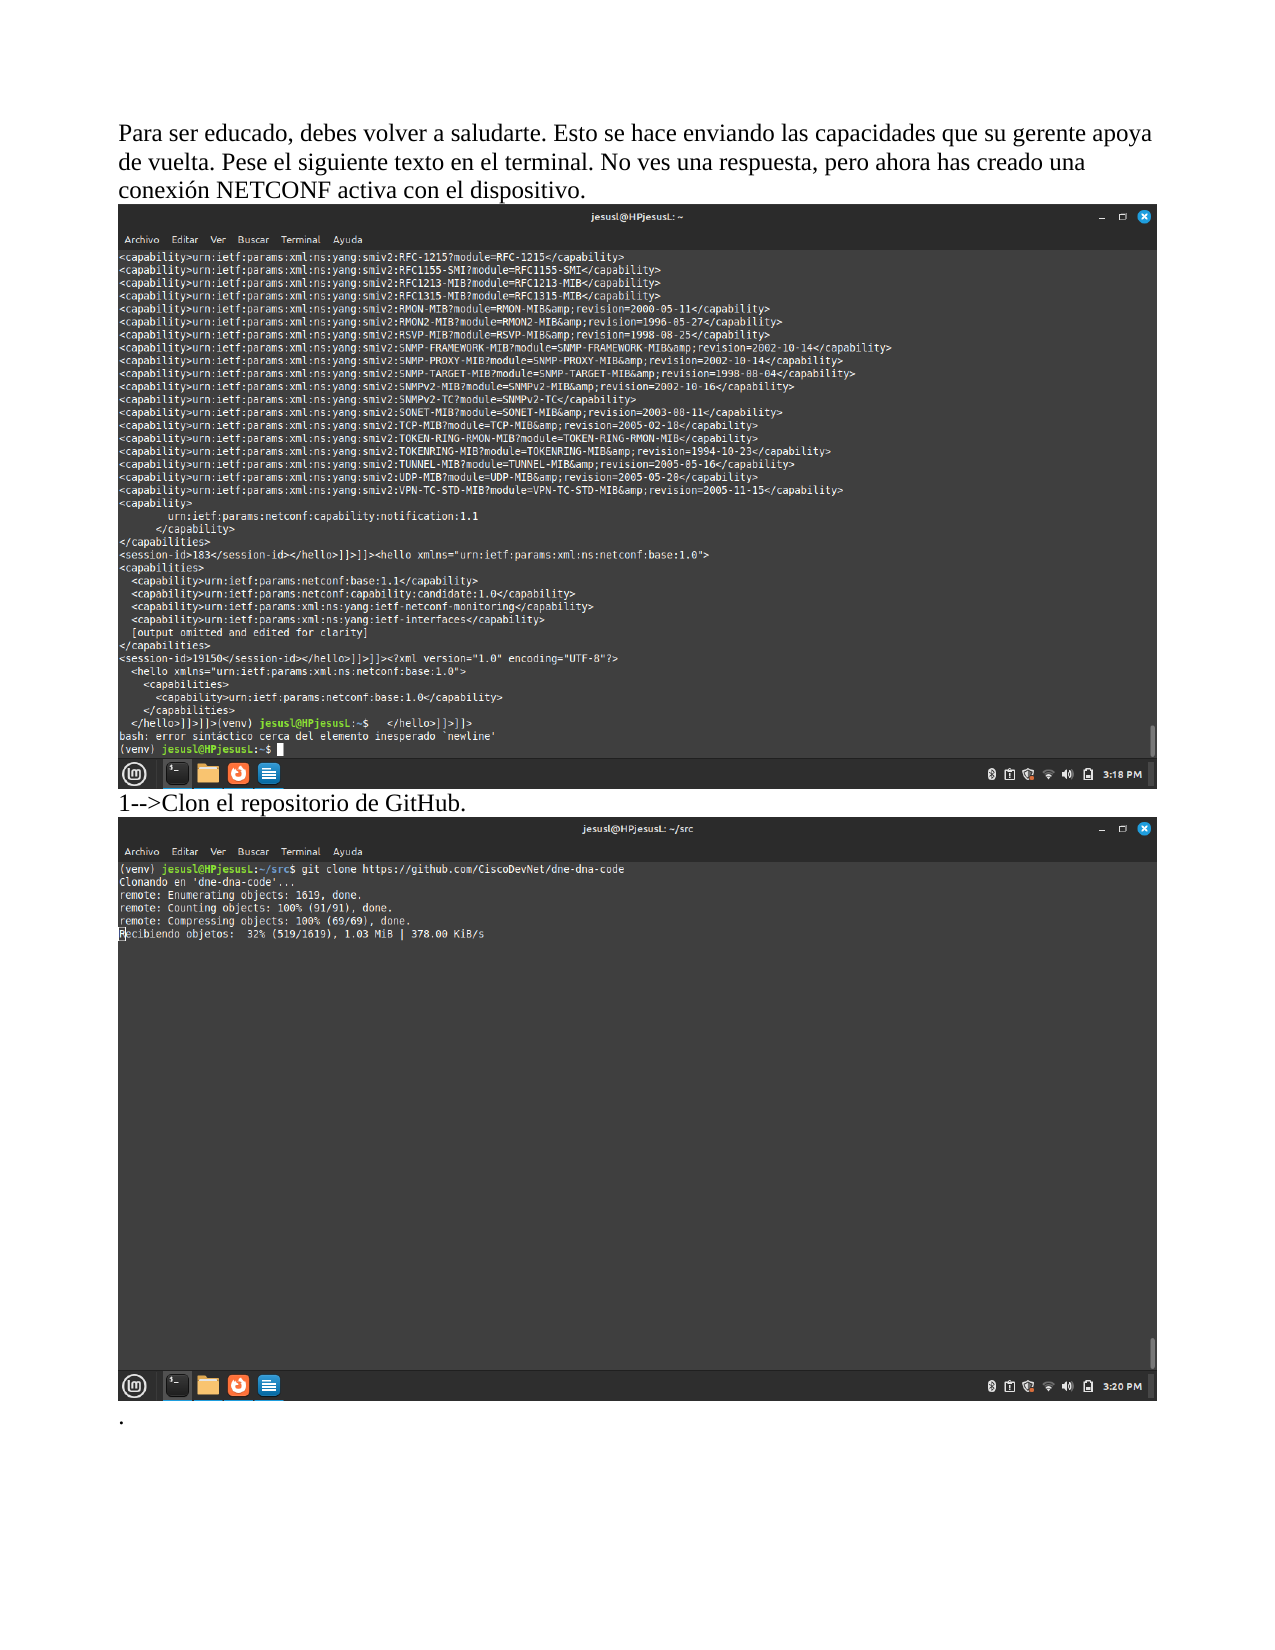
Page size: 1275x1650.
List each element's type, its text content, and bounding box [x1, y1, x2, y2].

text Para ser educado, debes volver a saludarte. Esto se hace enviando las capacidades que su gerente apoya de vuelta. Pese el siguiente texto en el terminal. No ves una respuesta, pero ahora has creado una conexión NETCONF activa con el dispositivo. [118, 118, 1157, 204]
text 1-->Clon el repositorio de GitHub. [118, 789, 1157, 817]
picture [118, 204, 1157, 789]
picture [118, 817, 1157, 1401]
text . [118, 1401, 1157, 1430]
